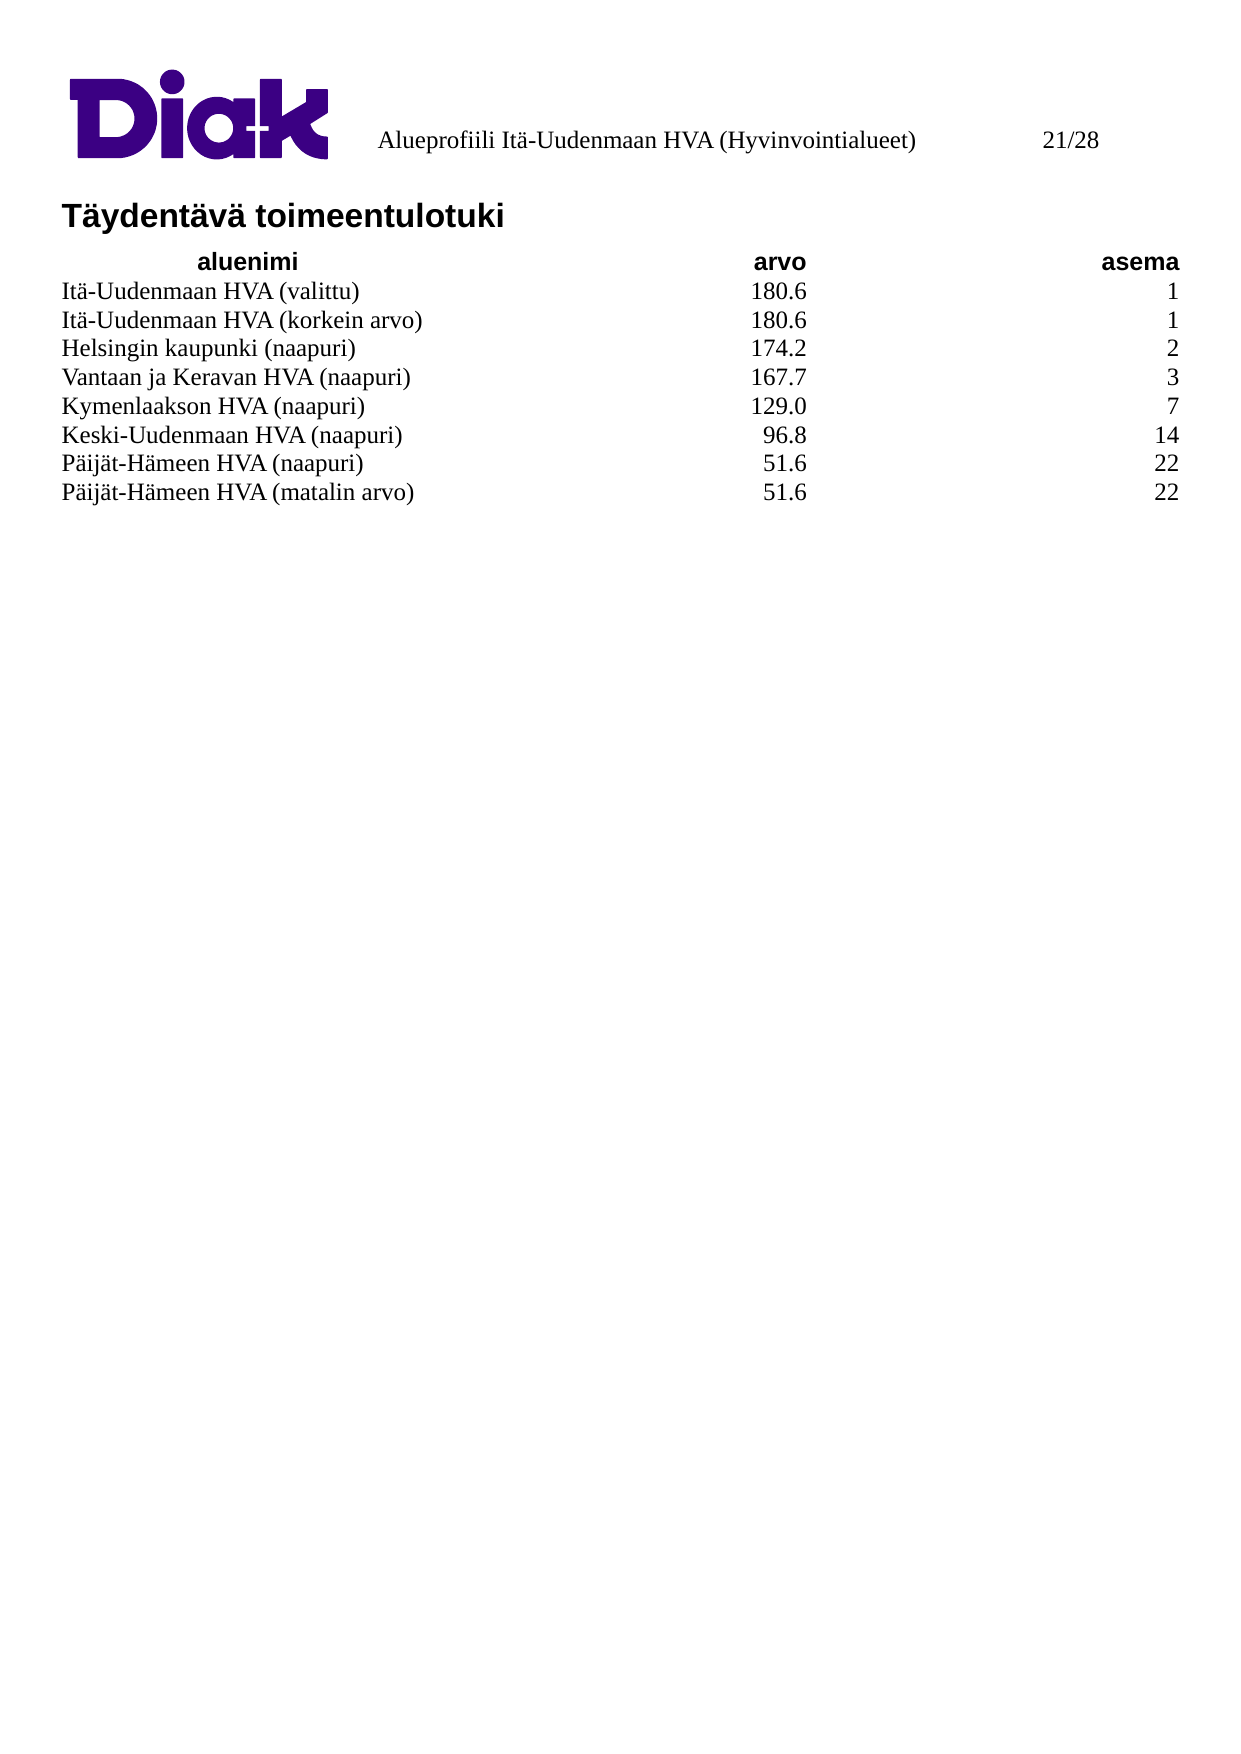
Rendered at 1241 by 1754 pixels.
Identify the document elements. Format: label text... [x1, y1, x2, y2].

table_cell Kymenlaakson HVA (naapuri) [61, 391, 434, 420]
table_cell 180.6 [434, 276, 806, 305]
table_cell 96.8 [434, 420, 806, 448]
table_cell 51.6 [434, 449, 806, 477]
table_cell 14 [806, 420, 1179, 448]
table_cell 1 [806, 305, 1179, 333]
table_cell 174.2 [434, 334, 806, 362]
table_cell Itä-Uudenmaan HVA (valittu) [61, 276, 434, 305]
table_cell 180.6 [434, 305, 806, 333]
table_cell 51.6 [434, 477, 806, 506]
table_cell 1 [806, 276, 1179, 305]
table_header aluenimi [61, 247, 434, 276]
table_cell 22 [806, 477, 1179, 506]
table_cell Päijät-Hämeen HVA (naapuri) [61, 449, 434, 477]
table_cell Itä-Uudenmaan HVA (korkein arvo) [61, 305, 434, 333]
table_cell 7 [806, 391, 1179, 420]
table_cell 22 [806, 449, 1179, 477]
table_header arvo [434, 247, 806, 276]
table_cell 167.7 [434, 362, 806, 391]
table_cell 3 [806, 362, 1179, 391]
table_cell 2 [806, 334, 1179, 362]
table_cell Helsingin kaupunki (naapuri) [61, 334, 434, 362]
table_cell Vantaan ja Keravan HVA (naapuri) [61, 362, 434, 391]
table_header asema [806, 247, 1179, 276]
table_cell Päijät-Hämeen HVA (matalin arvo) [61, 477, 434, 506]
table_cell Keski-Uudenmaan HVA (naapuri) [61, 420, 434, 448]
subtitle Täydentävä toimeentulotuki [61, 196, 1179, 235]
table_cell 129.0 [434, 391, 806, 420]
